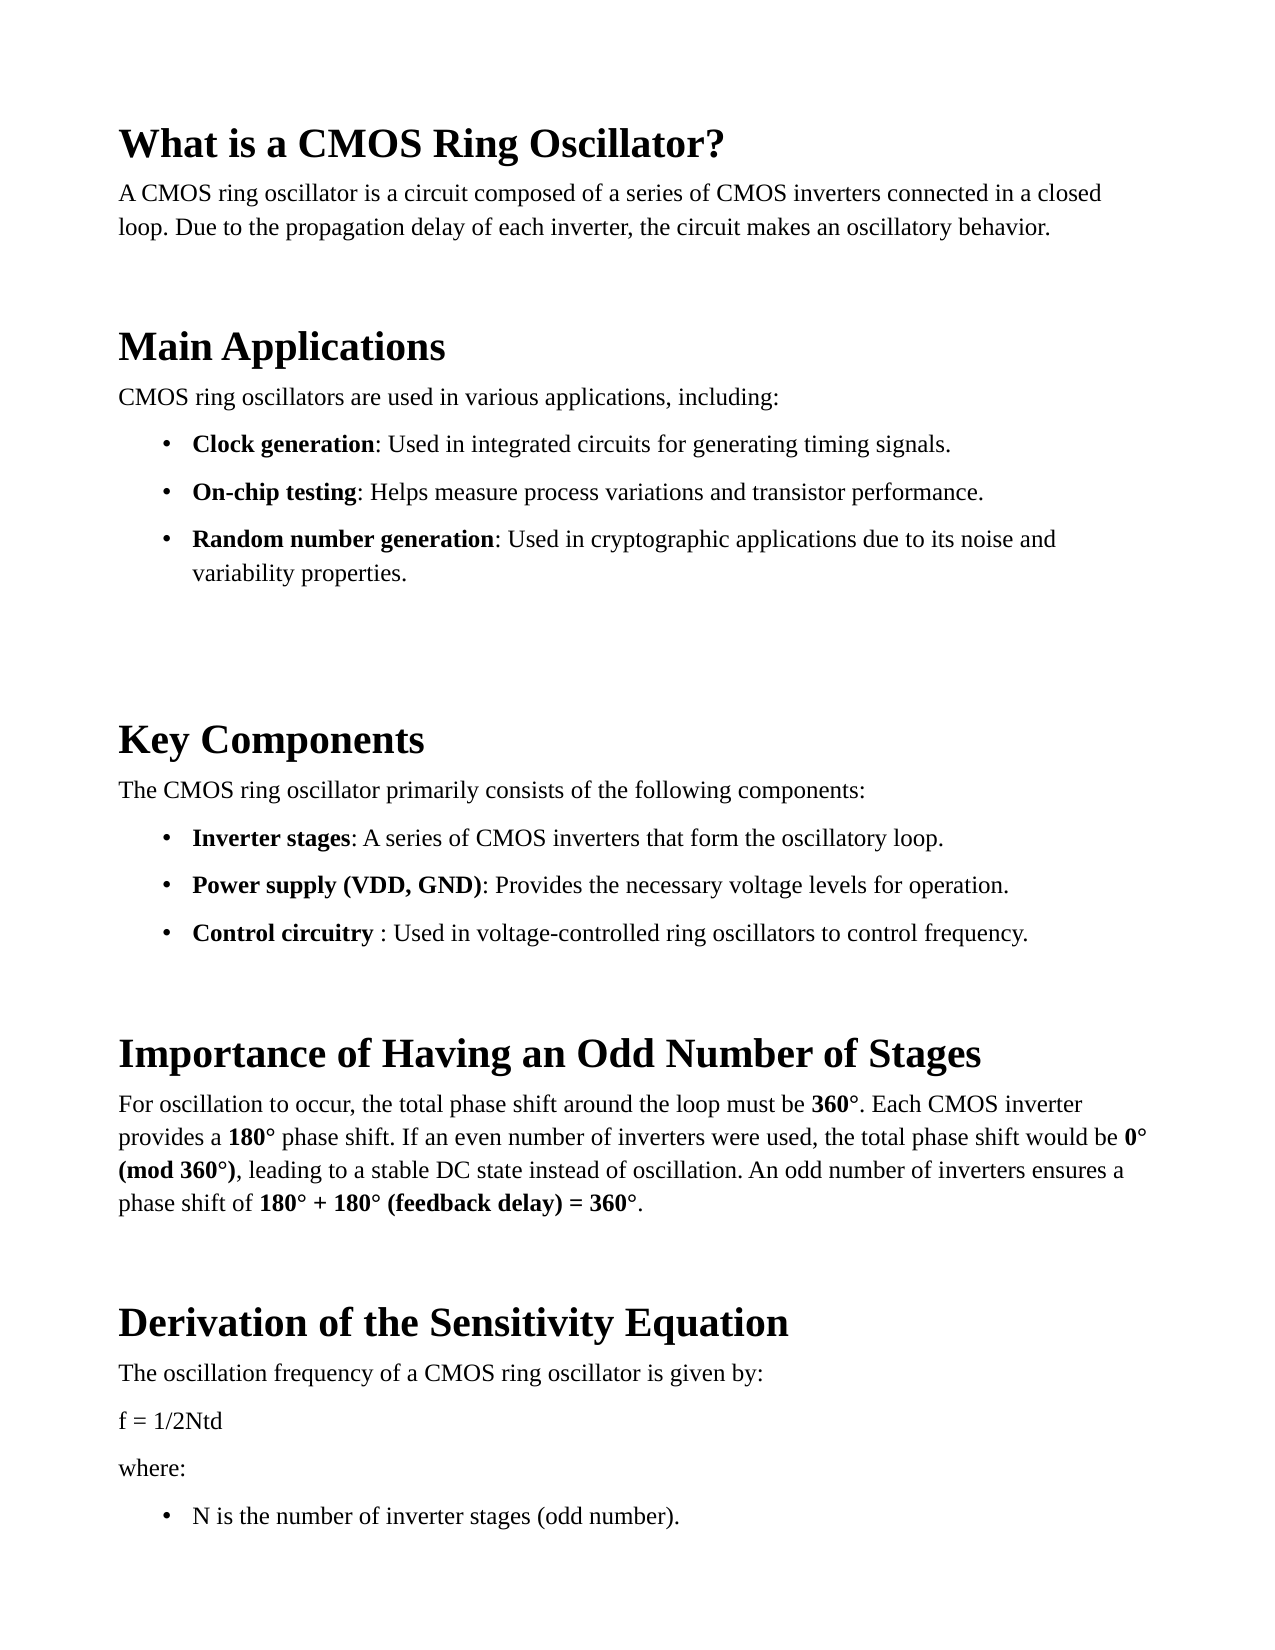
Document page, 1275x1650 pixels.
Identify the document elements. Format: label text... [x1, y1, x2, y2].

text For oscillation to occur, the total phase shift around the loop must be 360°. Each CMOS inverter provides a 180° phase shift. If an even number of inverters were used, the total phase shift would be 0° (mod 360°), leading to a stable DC state instead of oscillation. An odd number of inverters ensures a phase shift of 180° + 180° (feedback delay) = 360°. [118, 1089, 1157, 1217]
subtitle Main Applications [118, 321, 1157, 369]
list Control circuitry : Used in voltage-controlled ring oscillators to control frequency. [162, 918, 1157, 947]
subtitle Derivation of the Sensitivity Equation [118, 1298, 1157, 1346]
text f = 1/2Ntd [118, 1406, 1157, 1435]
list Random number generation: Used in cryptographic applications due to its noise and variability properties. [162, 524, 1157, 586]
text where: [118, 1453, 1157, 1482]
text The oscillation frequency of a CMOS ring oscillator is given by: [118, 1358, 1157, 1387]
subtitle What is a CMOS Ring Oscillator? [118, 118, 1157, 166]
text The CMOS ring oscillator primarily consists of the following components: [118, 775, 1157, 804]
text A CMOS ring oscillator is a circuit composed of a series of CMOS inverters connected in a closed loop. Due to the propagation delay of each inverter, the circuit makes an oscillatory behavior. [118, 178, 1157, 240]
list N is the number of inverter stages (odd number). [162, 1501, 1157, 1530]
list Clock generation: Used in integrated circuits for generating timing signals. [162, 429, 1157, 458]
subtitle Importance of Having an Odd Number of Stages [118, 1028, 1157, 1076]
subtitle Key Components [118, 715, 1157, 763]
list On-chip testing: Helps measure process variations and transistor performance. [162, 477, 1157, 506]
text CMOS ring oscillators are used in various applications, including: [118, 382, 1157, 411]
list Inverter stages: A series of CMOS inverters that form the oscillatory loop. [162, 823, 1157, 852]
list Power supply (VDD, GND): Provides the necessary voltage levels for operation. [162, 871, 1157, 899]
